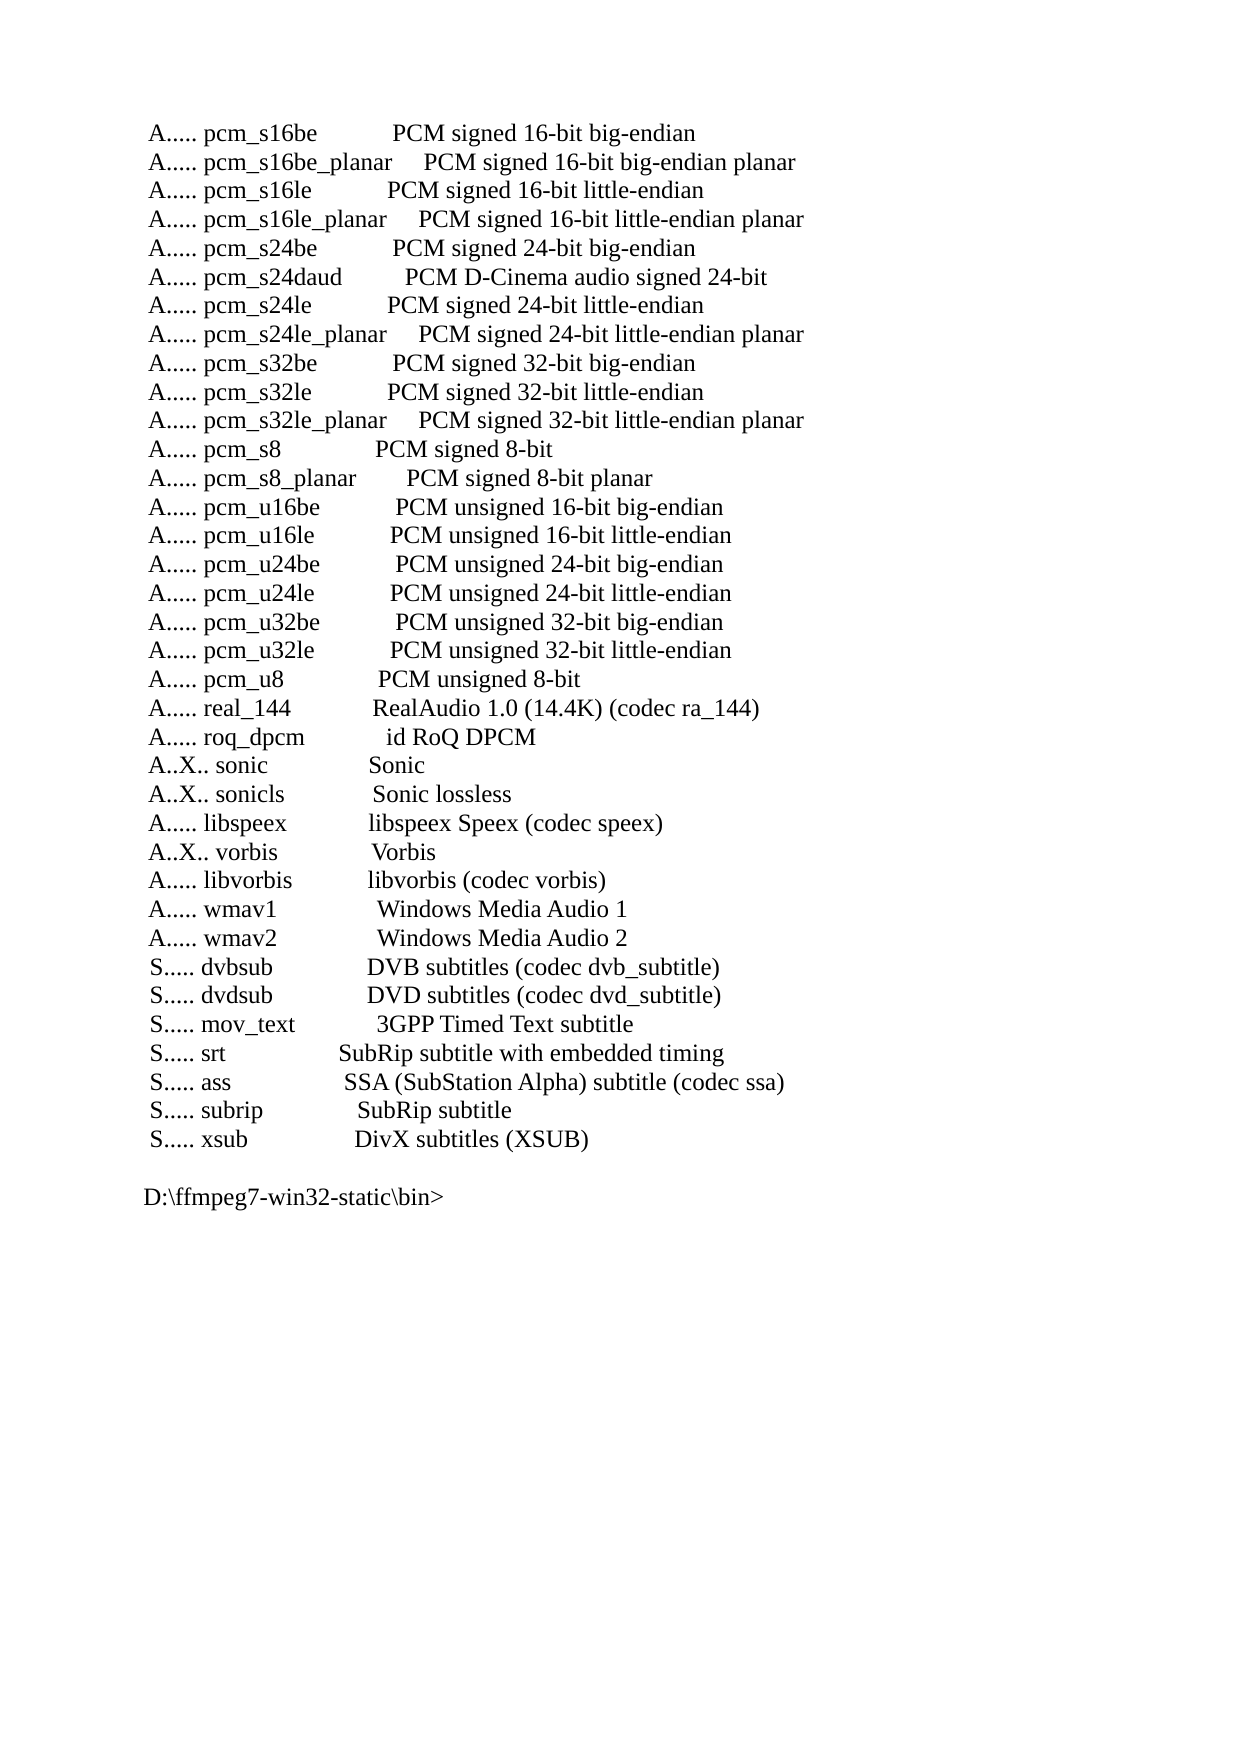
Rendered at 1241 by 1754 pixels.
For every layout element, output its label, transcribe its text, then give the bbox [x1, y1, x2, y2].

text A..... pcm_s8_planar PCM signed 8-bit planar [118, 463, 1122, 492]
text A..... pcm_s24daud PCM D-Cinema audio signed 24-bit [118, 262, 1122, 291]
text A..... pcm_u16le PCM unsigned 16-bit little-endian [118, 521, 1122, 549]
text A..... libvorbis libvorbis (codec vorbis) [118, 866, 1122, 894]
text S..... dvbsub DVB subtitles (codec dvb_subtitle) [118, 952, 1122, 981]
text A..... wmav2 Windows Media Audio 2 [118, 923, 1122, 952]
text S..... srt SubRip subtitle with embedded timing [118, 1038, 1122, 1067]
text A..... pcm_u32le PCM unsigned 32-bit little-endian [118, 636, 1122, 664]
text A..... pcm_u8 PCM unsigned 8-bit [118, 664, 1122, 693]
text A..... pcm_s24le_planar PCM signed 24-bit little-endian planar [118, 319, 1122, 348]
text A..... pcm_s32be PCM signed 32-bit big-endian [118, 348, 1122, 377]
text A..... pcm_s32le PCM signed 32-bit little-endian [118, 377, 1122, 406]
text A..... pcm_s16be PCM signed 16-bit big-endian [118, 118, 1122, 147]
text A..X.. sonic Sonic [118, 751, 1122, 779]
text S..... mov_text 3GPP Timed Text subtitle [118, 1009, 1122, 1038]
text A..... pcm_s16le_planar PCM signed 16-bit little-endian planar [118, 204, 1122, 233]
text S..... xsub DivX subtitles (XSUB) [118, 1124, 1122, 1153]
text A..... pcm_s32le_planar PCM signed 32-bit little-endian planar [118, 406, 1122, 434]
text A..... libspeex libspeex Speex (codec speex) [118, 808, 1122, 837]
text A..... pcm_s24be PCM signed 24-bit big-endian [118, 233, 1122, 262]
text S..... subrip SubRip subtitle [118, 1096, 1122, 1124]
text A..... wmav1 Windows Media Audio 1 [118, 894, 1122, 923]
text A..... pcm_u24le PCM unsigned 24-bit little-endian [118, 578, 1122, 607]
text S..... dvdsub DVD subtitles (codec dvd_subtitle) [118, 981, 1122, 1009]
text D:\ffmpeg7-win32-static\bin> [118, 1182, 1122, 1211]
text A..X.. sonicls Sonic lossless [118, 779, 1122, 808]
text A..... pcm_s24le PCM signed 24-bit little-endian [118, 291, 1122, 319]
text A..... pcm_s16le PCM signed 16-bit little-endian [118, 176, 1122, 204]
text A..X.. vorbis Vorbis [118, 837, 1122, 866]
text A..... pcm_u16be PCM unsigned 16-bit big-endian [118, 492, 1122, 521]
text A..... pcm_s16be_planar PCM signed 16-bit big-endian planar [118, 147, 1122, 176]
text S..... ass SSA (SubStation Alpha) subtitle (codec ssa) [118, 1067, 1122, 1096]
text A..... pcm_s8 PCM signed 8-bit [118, 434, 1122, 463]
text A..... roq_dpcm id RoQ DPCM [118, 722, 1122, 751]
text A..... pcm_u24be PCM unsigned 24-bit big-endian [118, 549, 1122, 578]
text A..... pcm_u32be PCM unsigned 32-bit big-endian [118, 607, 1122, 636]
text A..... real_144 RealAudio 1.0 (14.4K) (codec ra_144) [118, 693, 1122, 722]
